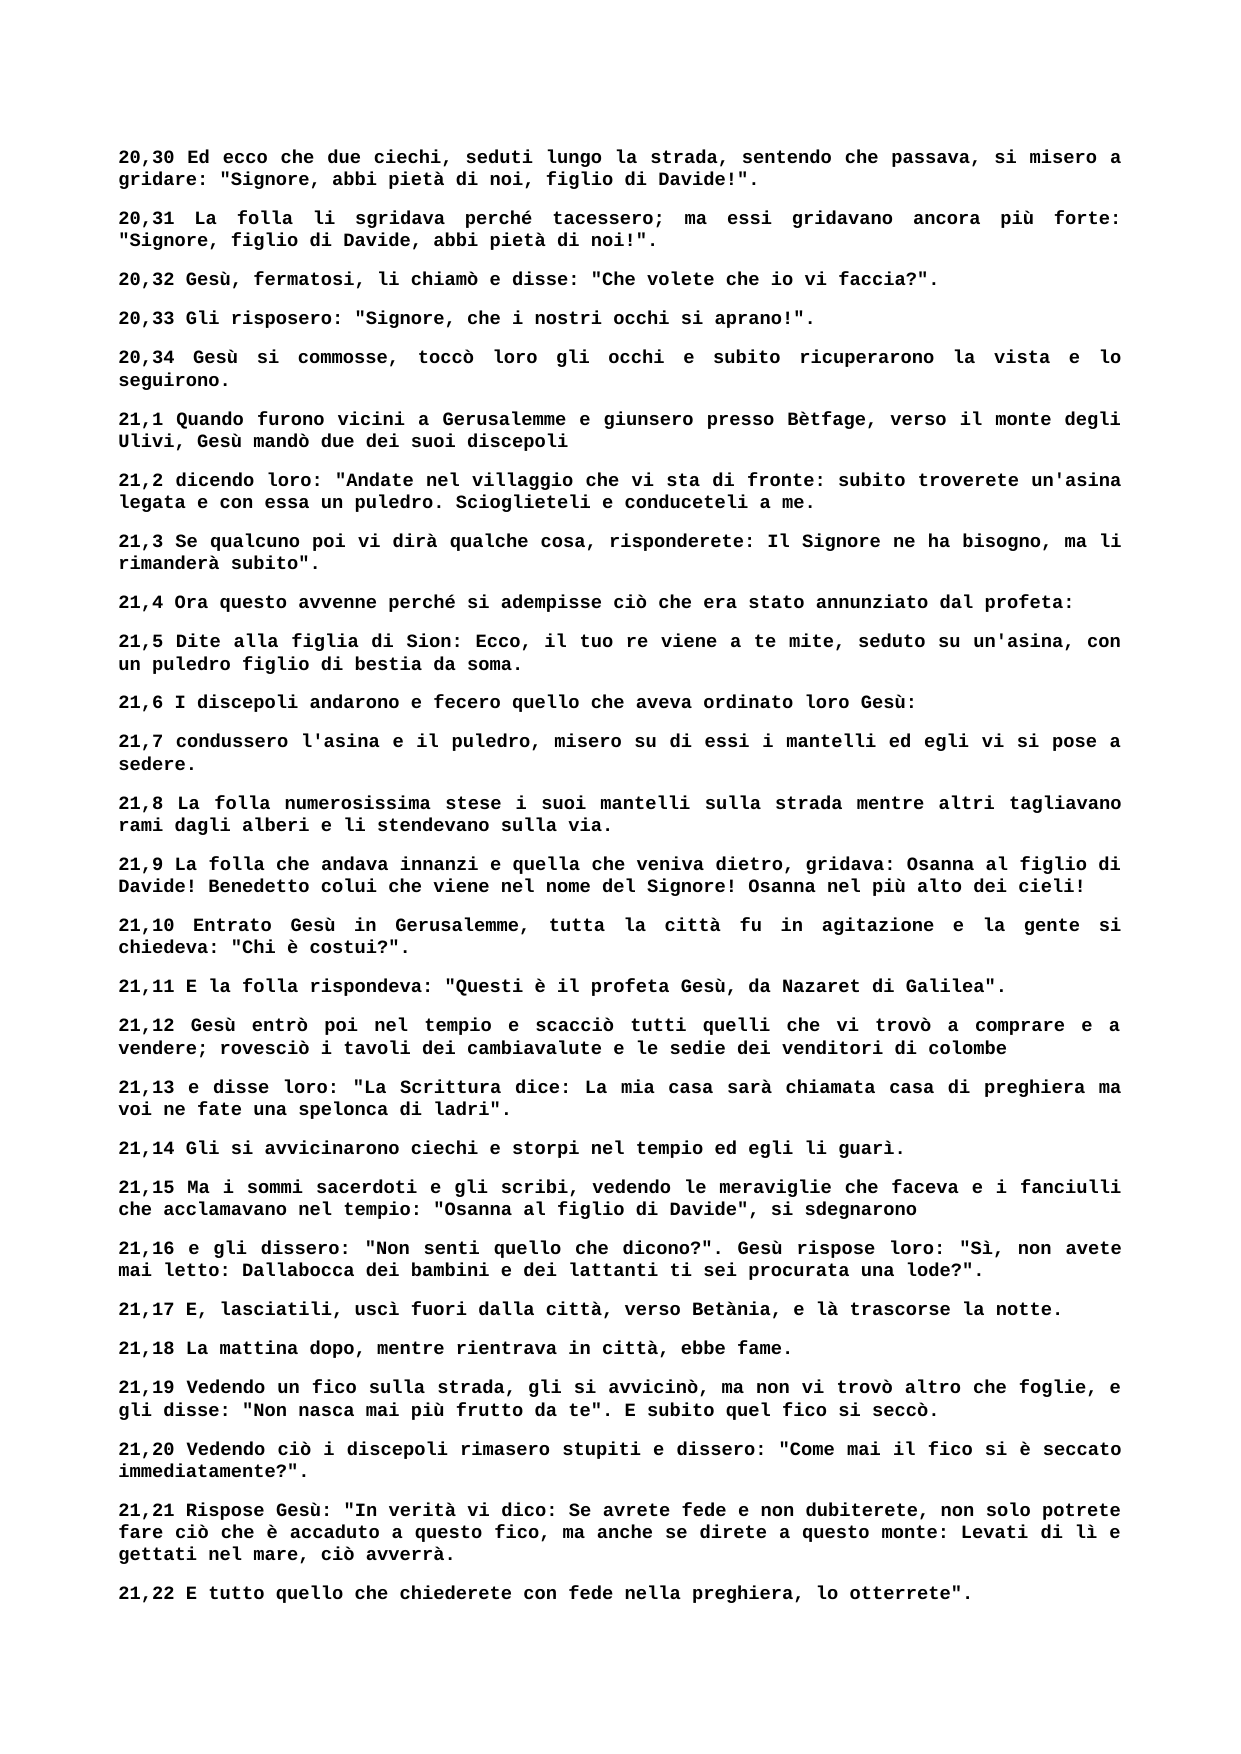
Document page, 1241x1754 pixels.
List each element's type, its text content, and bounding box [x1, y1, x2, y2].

text 20,30 Ed ecco che due ciechi, seduti lungo la strada, sentendo che passava, si misero a gridare: "Signore, abbi pietà di noi, figlio di Davide!". [118, 148, 1122, 191]
text 21,2 dicendo loro: "Andate nel villaggio che vi sta di fronte: subito troverete un'asina legata e con essa un puledro. Scioglieteli e conduceteli a me. [118, 471, 1122, 514]
text 21,11 E la folla rispondeva: "Questi è il profeta Gesù, da Nazaret di Galilea". [118, 977, 1122, 998]
text 21,22 E tutto quello che chiederete con fede nella preghiera, lo otterrete". [118, 1584, 1122, 1605]
text 21,7 condussero l'asina e il puledro, misero su di essi i mantelli ed egli vi si pose a sedere. [118, 732, 1122, 776]
text 21,18 La mattina dopo, mentre rientrava in città, ebbe fame. [118, 1339, 1122, 1360]
text 21,10 Entrato Gesù in Gerusalemme, tutta la città fu in agitazione e la gente si chiedeva: "Chi è costui?". [118, 916, 1122, 959]
text 21,6 I discepoli andarono e fecero quello che aveva ordinato loro Gesù: [118, 693, 1122, 714]
text 21,13 e disse loro: "La Scrittura dice: La mia casa sarà chiamata casa di preghiera ma voi ne fate una spelonca di ladri". [118, 1077, 1122, 1121]
text 20,32 Gesù, fermatosi, li chiamò e disse: "Che volete che io vi faccia?". [118, 270, 1122, 291]
text 21,1 Quando furono vicini a Gerusalemme e giunsero presso Bètfage, verso il monte degli Ulivi, Gesù mandò due dei suoi discepoli [118, 409, 1122, 453]
text 21,15 Ma i sommi sacerdoti e gli scribi, vedendo le meraviglie che faceva e i fanciulli che acclamavano nel tempio: "Osanna al figlio di Davide", si sdegnarono [118, 1178, 1122, 1221]
text 21,4 Ora questo avvenne perché si adempisse ciò che era stato annunziato dal profeta: [118, 593, 1122, 614]
text 21,12 Gesù entrò poi nel tempio e scacciò tutti quelli che vi trovò a comprare e a vendere; rovesciò i tavoli dei cambiavalute e le sedie dei venditori di colombe [118, 1016, 1122, 1060]
text 21,19 Vedendo un fico sulla strada, gli si avvicinò, ma non vi trovò altro che foglie, e gli disse: "Non nasca mai più frutto da te". E subito quel fico si seccò. [118, 1378, 1122, 1422]
text 21,8 La folla numerosissima stese i suoi mantelli sulla strada mentre altri tagliavano rami dagli alberi e li stendevano sulla via. [118, 793, 1122, 837]
text 21,14 Gli si avvicinarono ciechi e storpi nel tempio ed egli li guarì. [118, 1139, 1122, 1160]
text 21,17 E, lasciatili, uscì fuori dalla città, verso Betània, e là trascorse la notte. [118, 1300, 1122, 1321]
text 20,31 La folla li sgridava perché tacessero; ma essi gridavano ancora più forte: "Signore, figlio di Davide, abbi pietà di noi!". [118, 209, 1122, 252]
text 21,16 e gli dissero: "Non senti quello che dicono?". Gesù rispose loro: "Sì, non avete mai letto: Dallabocca dei bambini e dei lattanti ti sei procurata una lode?". [118, 1239, 1122, 1282]
text 20,34 Gesù si commosse, toccò loro gli occhi e subito ricuperarono la vista e lo seguirono. [118, 348, 1122, 392]
text 21,21 Rispose Gesù: "In verità vi dico: Se avrete fede e non dubiterete, non solo potrete fare ciò che è accaduto a questo fico, ma anche se direte a questo monte: Levati di lì e gettati nel mare, ciò avverrà. [118, 1501, 1122, 1566]
text 21,20 Vedendo ciò i discepoli rimasero stupiti e dissero: "Come mai il fico si è seccato immediatamente?". [118, 1439, 1122, 1483]
text 20,33 Gli risposero: "Signore, che i nostri occhi si aprano!". [118, 309, 1122, 330]
text 21,5 Dite alla figlia di Sion: Ecco, il tuo re viene a te mite, seduto su un'asina, con un puledro figlio di bestia da soma. [118, 632, 1122, 676]
text 21,3 Se qualcuno poi vi dirà qualche cosa, risponderete: Il Signore ne ha bisogno, ma li rimanderà subito". [118, 532, 1122, 575]
text 21,9 La folla che andava innanzi e quella che veniva dietro, gridava: Osanna al figlio di Davide! Benedetto colui che viene nel nome del Signore! Osanna nel più alto dei cieli! [118, 855, 1122, 898]
